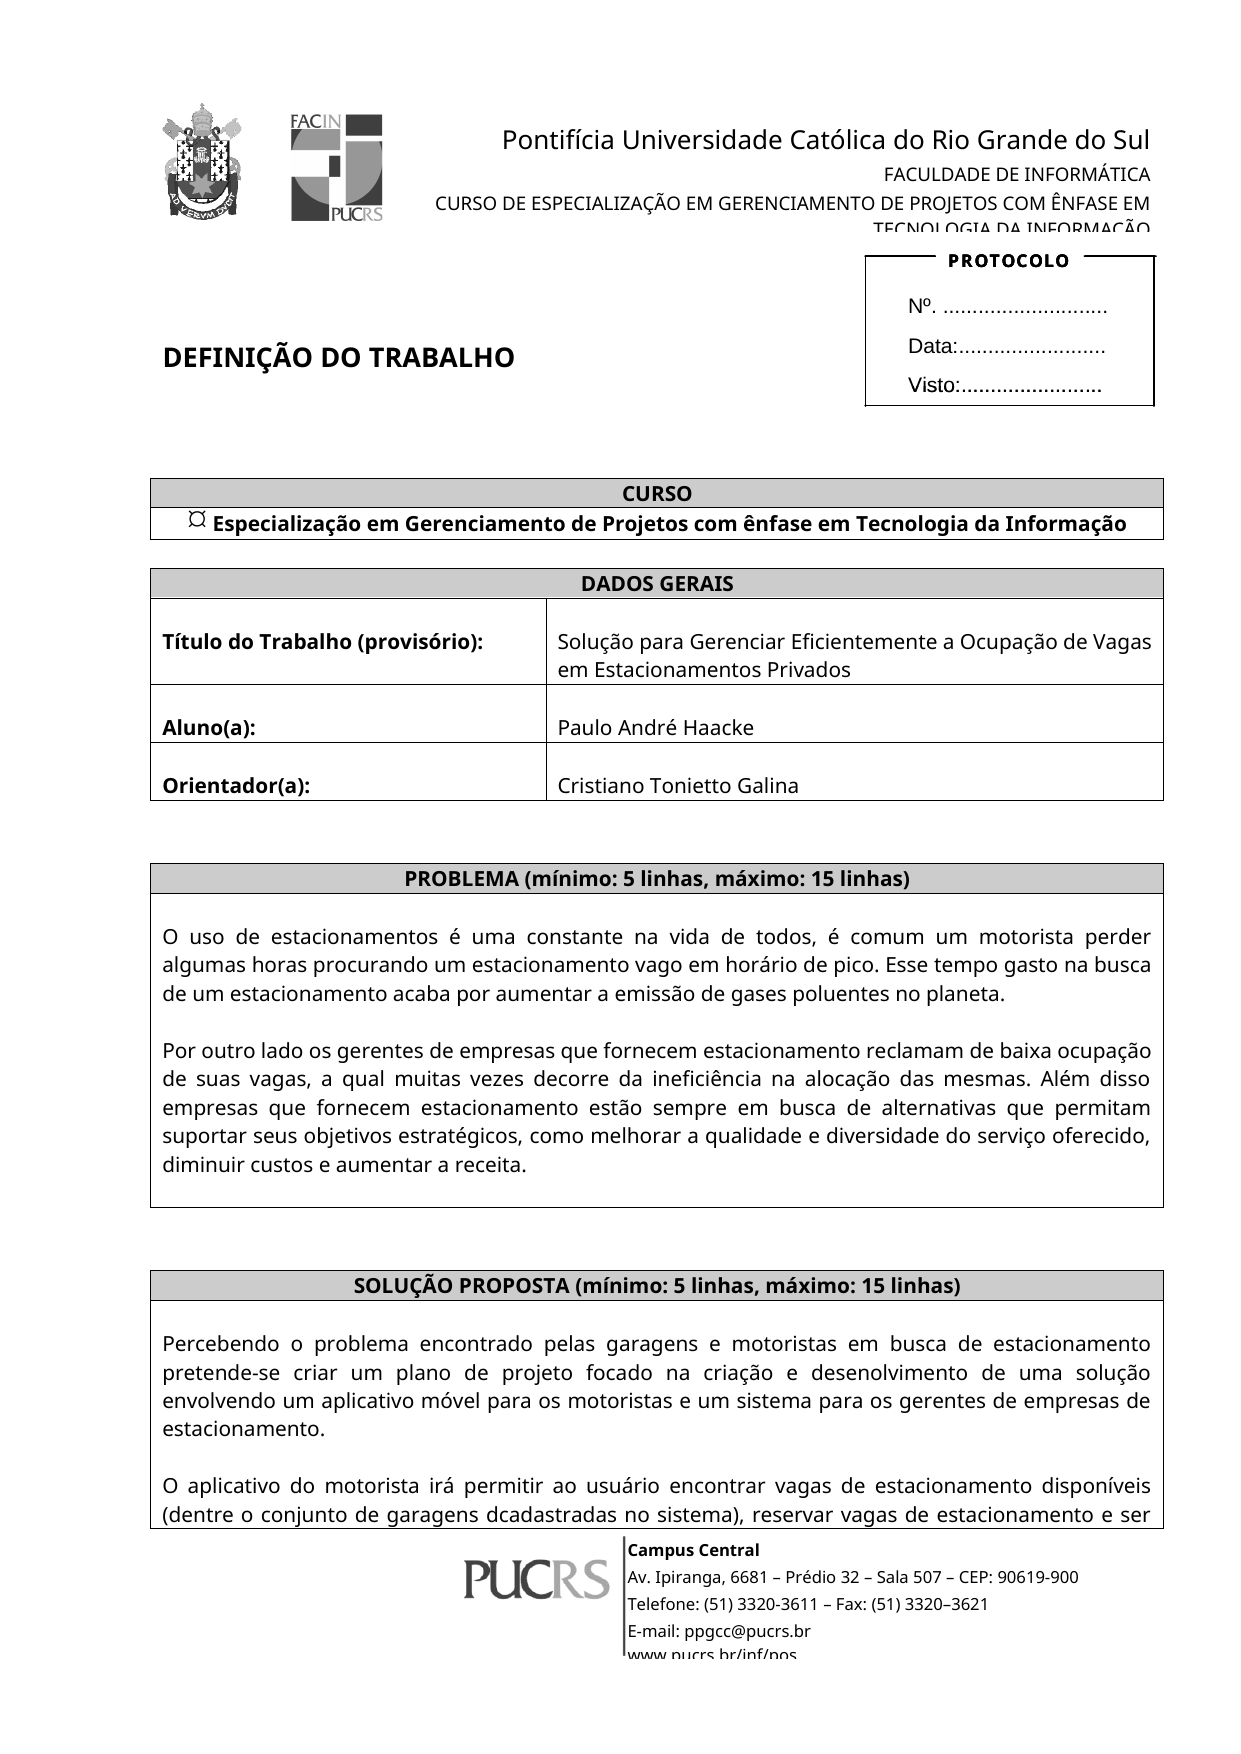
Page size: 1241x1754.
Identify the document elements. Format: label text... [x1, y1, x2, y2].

table_header PROBLEMA (mínimo: 5 linhas, máximo: 15 linhas) [151, 864, 1163, 893]
text DEFINIÇÃO DO TRABALHO [162, 338, 865, 375]
table_header SOLUÇÃO PROPOSTA (mínimo: 5 linhas, máximo: 15 linhas) [151, 1271, 1163, 1300]
table_cell Paulo André Haacke [547, 685, 1163, 742]
table_header CURSO [151, 479, 1163, 507]
table_header DADOS GERAIS [151, 569, 1163, 597]
table_cell  Especialização em Gerenciamento de Projetos com ênfase em Tecnologia da Informação [151, 508, 1163, 538]
table_cell Orientador(a): [151, 743, 546, 799]
table_cell Solução para Gerenciar Eficientemente a Ocupação de Vagas em Estacionamentos Privados [547, 599, 1163, 684]
table_cell Título do Trabalho (provisório): [151, 599, 546, 684]
text [866, 338, 895, 375]
table_cell Percebendo o problema encontrado pelas garagens e motoristas em busca de estacionamento pretende-se criar um plano de projeto focado na criação e desenolvimento de uma solução envolvendo um aplicativo móvel para os motoristas e um sistema para os gerentes de empresas de estacionamento. O aplicativo do motorista irá permitir ao usuário encontrar vagas de estacionamento disponíveis (dentre o conjunto de garagens dcadastradas no sistema), reservar vagas de estacionamento e ser direcionado até o estacionamento selecionado. O sistema para os gerente permite integração com seu sistema de controle de vagas, o controle da ocupação de seu estacionamento e a gerência de preços. [151, 1301, 1163, 1528]
text [1134, 338, 1152, 375]
table_cell O uso de estacionamentos é uma constante na vida de todos, é comum um motorista perder algumas horas procurando um estacionamento vago em horário de pico. Esse tempo gasto na busca de um estacionamento acaba por aumentar a emissão de gases poluentes no planeta. Por outro lado os gerentes de empresas que fornecem estacionamento reclamam de baixa ocupação de suas vagas, a qual muitas vezes decorre da ineficiência na alocação das mesmas. Além disso empresas que fornecem estacionamento estão sempre em busca de alternativas que permitam suportar seus objetivos estratégicos, como melhorar a qualidade e diversidade do serviço oferecido, diminuir custos e aumentar a receita. [151, 894, 1163, 1207]
table_cell Cristiano Tonietto Galina [547, 743, 1163, 799]
table_cell Aluno(a): [151, 685, 546, 742]
